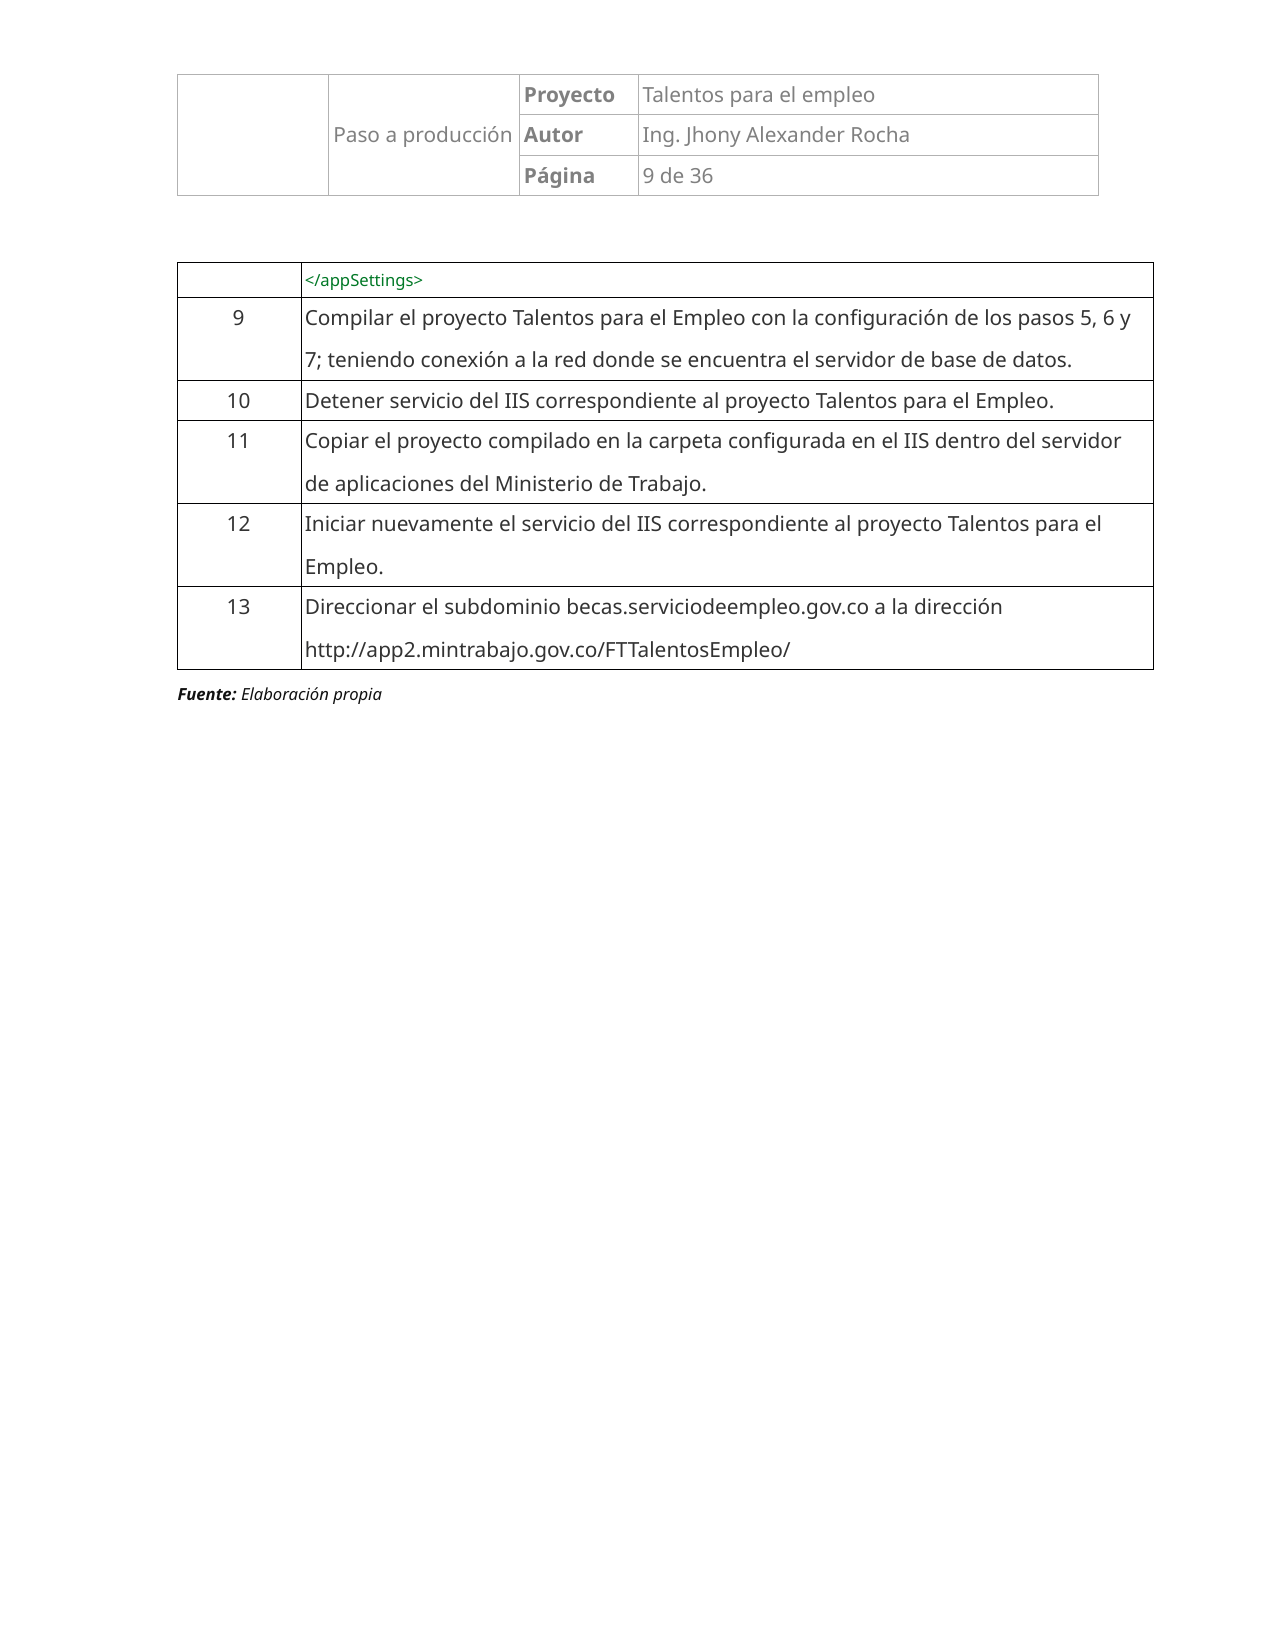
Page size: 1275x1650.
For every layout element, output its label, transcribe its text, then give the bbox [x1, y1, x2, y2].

table_cell Detener servicio del IIS correspondiente al proyecto Talentos para el Empleo. [302, 381, 1153, 420]
table_cell Copiar el proyecto compilado en la carpeta configurada en el IIS dentro del servidor de aplicaciones del Ministerio de Trabajo. [302, 421, 1153, 503]
table_cell 11 [178, 421, 301, 503]
table_cell [178, 263, 301, 297]
table_cell 12 [178, 504, 301, 586]
table_cell 9 [178, 298, 301, 380]
text Fuente: Elaboración propia [177, 682, 1098, 705]
table_cell 10 [178, 381, 301, 420]
table_cell Iniciar nuevamente el servicio del IIS correspondiente al proyecto Talentos para el Empleo. [302, 504, 1153, 586]
table_cell Direccionar el subdominio becas.serviciodeempleo.gov.co a la dirección http://app2.mintrabajo.gov.co/FTTalentosEmpleo/ [302, 587, 1153, 669]
table_cell Compilar el proyecto Talentos para el Empleo con la configuración de los pasos 5, 6 y 7; teniendo conexión a la red donde se encuentra el servidor de base de datos. [302, 298, 1153, 380]
table_cell 13 [178, 587, 301, 669]
table_cell </appSettings> [302, 263, 1153, 297]
